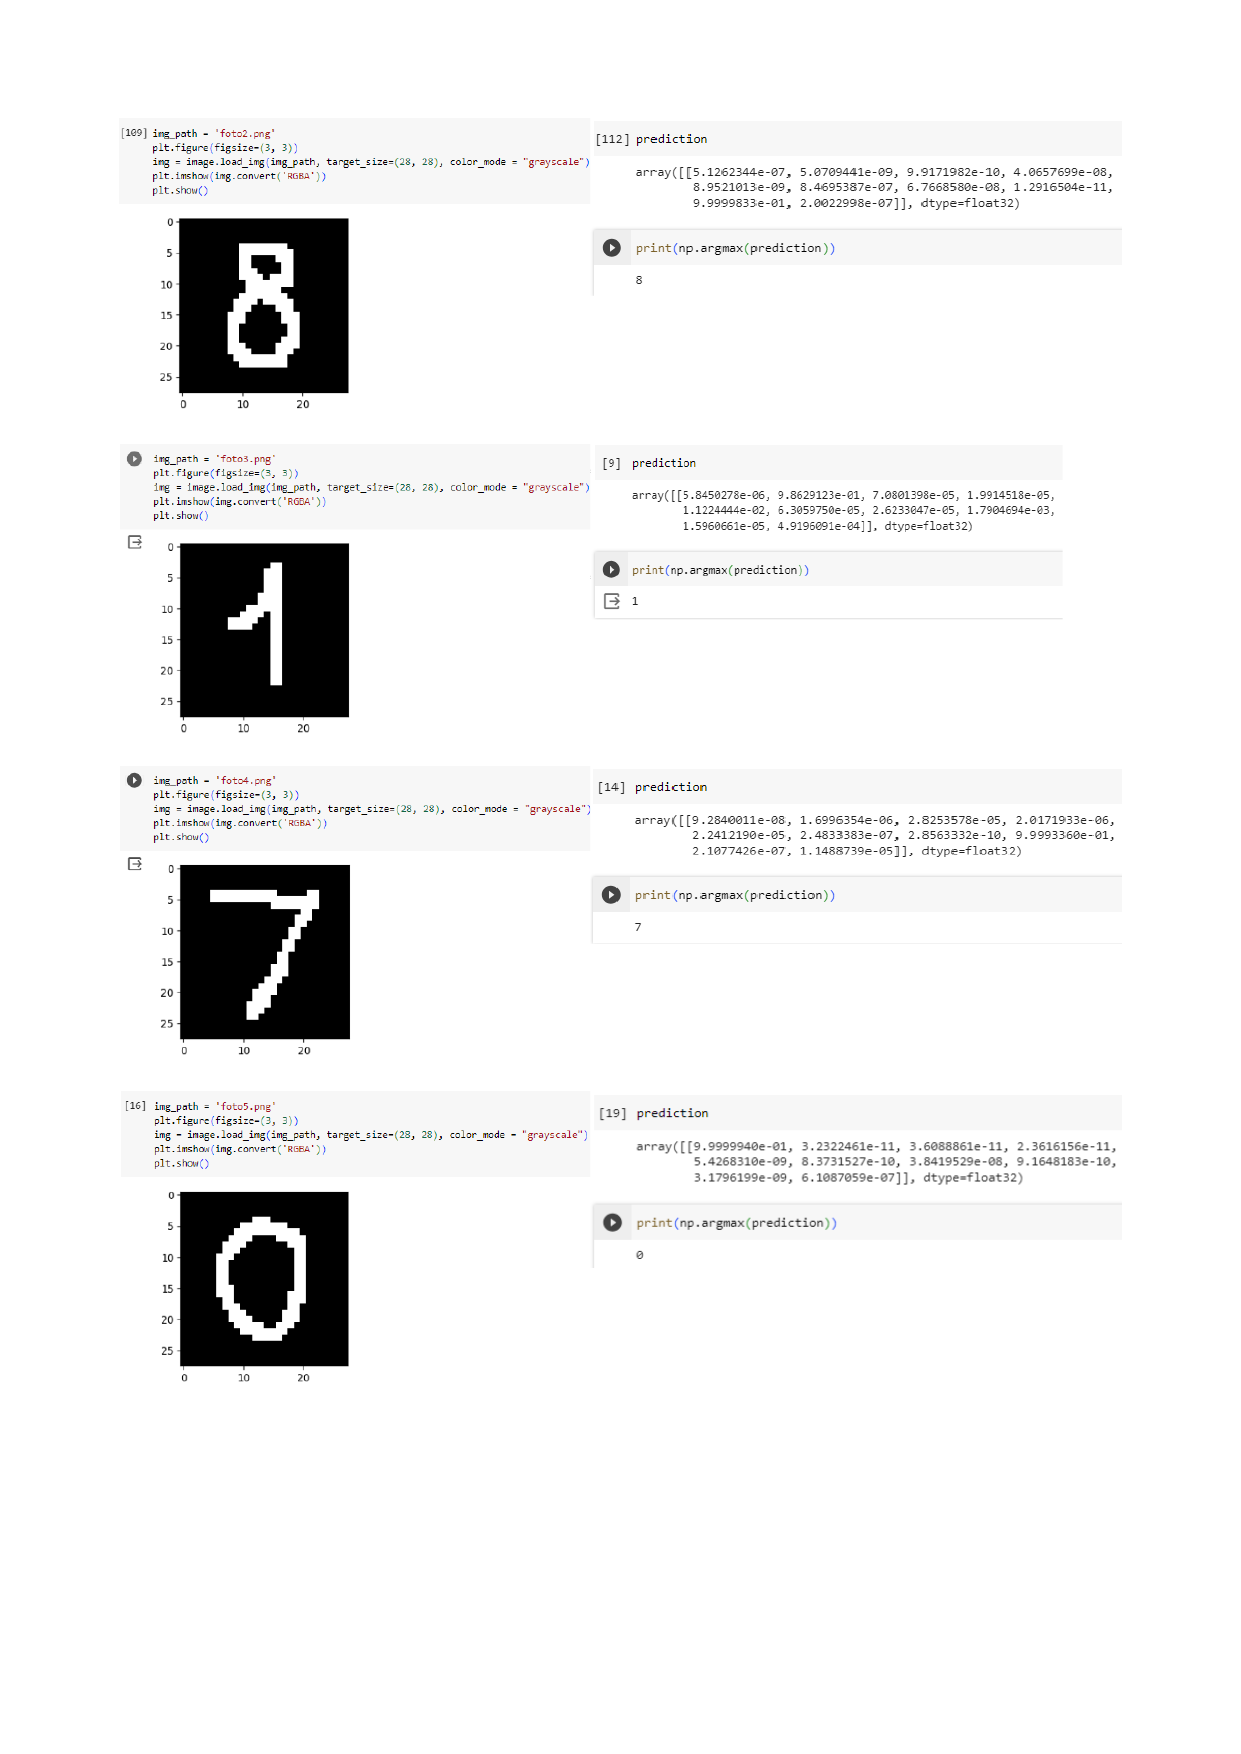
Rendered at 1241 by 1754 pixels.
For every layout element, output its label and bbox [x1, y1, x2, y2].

picture [118, 118, 1122, 414]
picture [118, 1090, 1122, 1386]
picture [118, 766, 1122, 1062]
picture [118, 442, 1063, 738]
